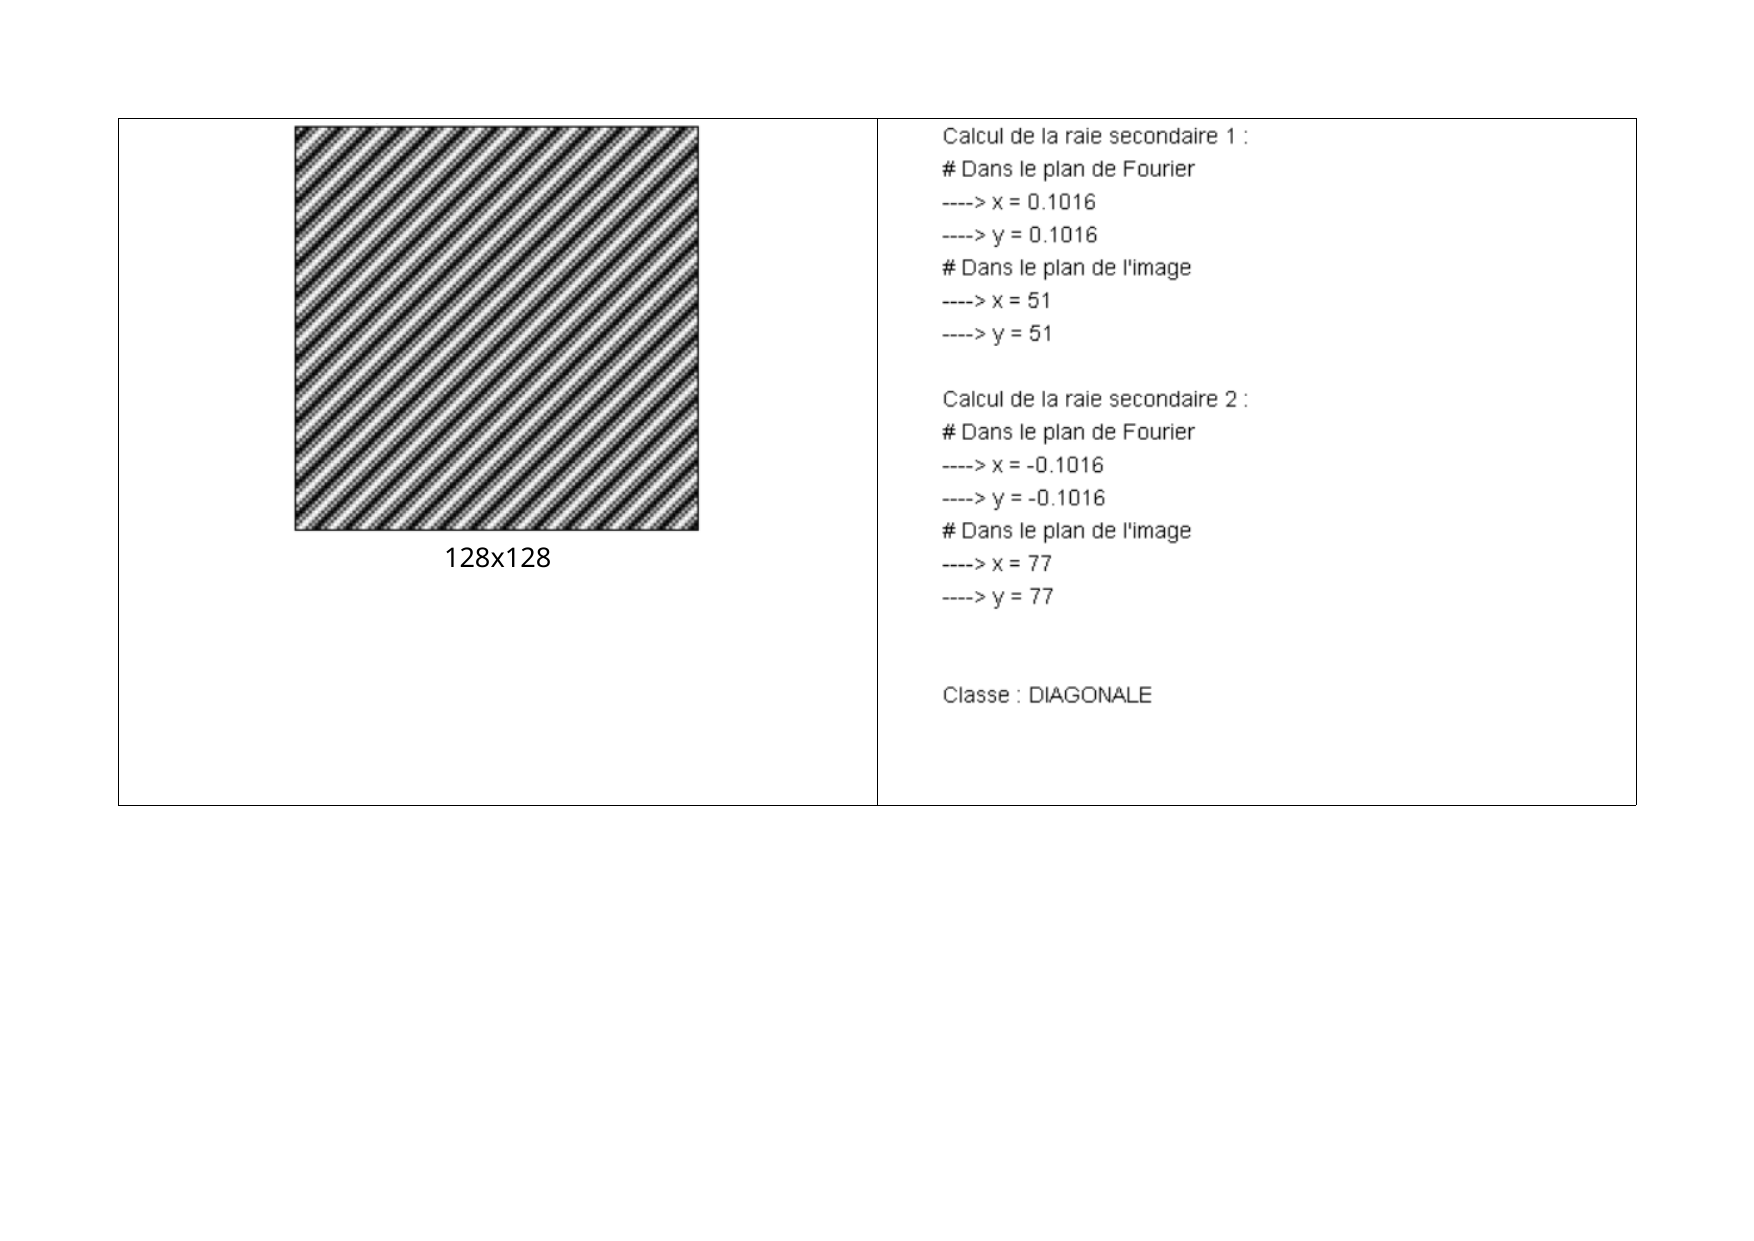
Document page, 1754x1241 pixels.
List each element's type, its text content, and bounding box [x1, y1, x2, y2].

table_cell 128x128 [119, 119, 877, 805]
picture [942, 123, 1571, 724]
picture [291, 123, 704, 536]
table_cell [878, 119, 1636, 805]
